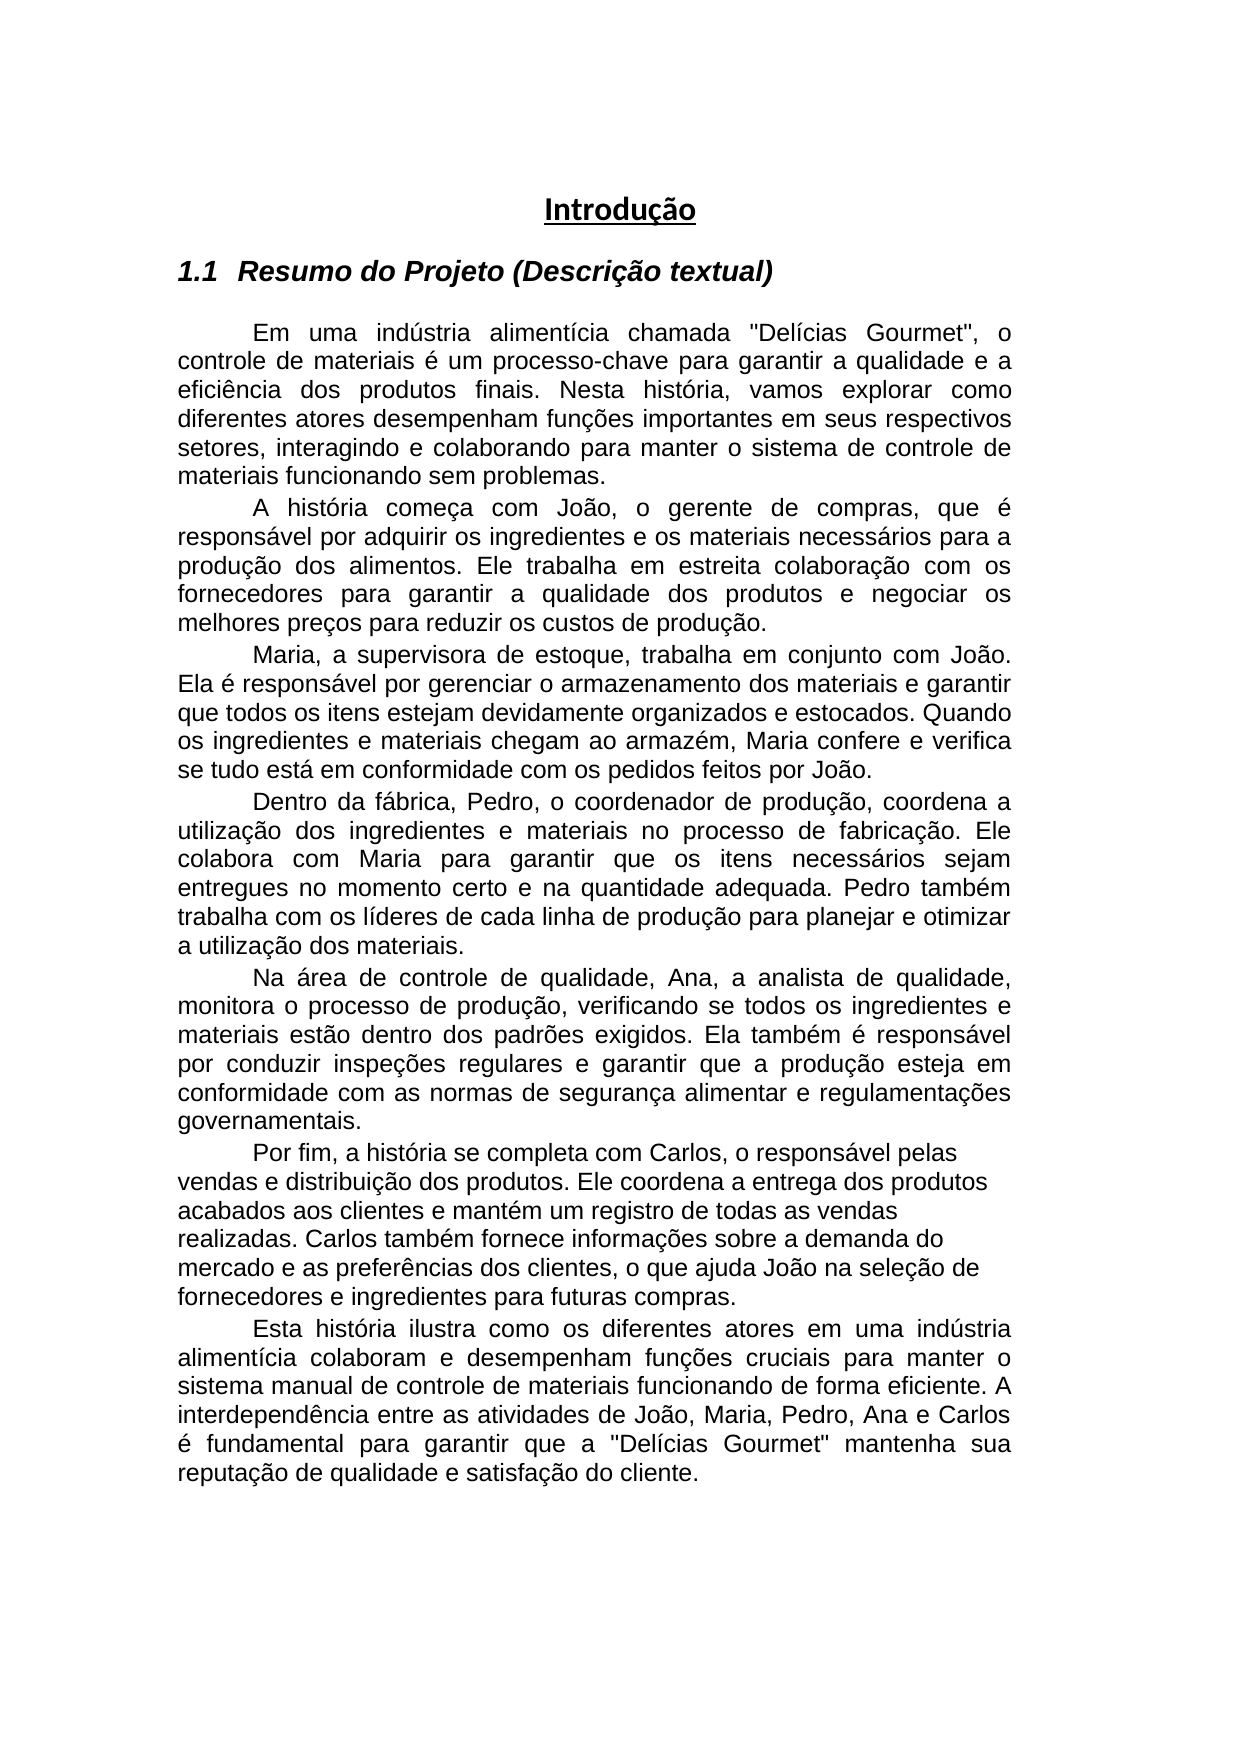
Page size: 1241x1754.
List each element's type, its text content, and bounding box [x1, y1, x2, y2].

text Esta história ilustra como os diferentes atores em uma indústria alimentícia colaboram e desempenham funções cruciais para manter o sistema manual de controle de materiais funcionando de forma eficiente. A interdependência entre as atividades de João, Maria, Pedro, Ana e Carlos é fundamental para garantir que a "Delícias Gourmet" mantenha sua reputação de qualidade e satisfação do cliente. [177, 1314, 1013, 1486]
text Dentro da fábrica, Pedro, o coordenador de produção, coordena a utilização dos ingredientes e materiais no processo de fabricação. Ele colabora com Maria para garantir que os itens necessários sejam entregues no momento certo e na quantidade adequada. Pedro também trabalha com os líderes de cada linha de produção para planejar e otimizar a utilização dos materiais. [177, 787, 1012, 959]
subtitle Resumo do Projeto (Descrição textual) [177, 254, 1063, 288]
text Em uma indústria alimentícia chamada "Delícias Gourmet", o controle de materiais é um processo-chave para garantir a qualidade e a eficiência dos produtos finais. Nesta história, vamos explorar como diferentes atores desempenham funções importantes em seus respectivos setores, interagindo e colaborando para manter o sistema de controle de materiais funcionando sem problemas. [177, 317, 1013, 490]
title Introdução [177, 188, 1063, 229]
text A história começa com João, o gerente de compras, que é responsável por adquirir os ingredientes e os materiais necessários para a produção dos alimentos. Ele trabalha em estreita colaboração com os fornecedores para garantir a qualidade dos produtos e negociar os melhores preços para reduzir os custos de produção. [177, 493, 1013, 637]
text Na área de controle de qualidade, Ana, a analista de qualidade, monitora o processo de produção, verificando se todos os ingredientes e materiais estão dentro dos padrões exigidos. Ela também é responsável por conduzir inspeções regulares e garantir que a produção esteja em conformidade com as normas de segurança alimentar e regulamentações governamentais. [177, 962, 1013, 1135]
text Maria, a supervisora de estoque, trabalha em conjunto com João. Ela é responsável por gerenciar o armazenamento dos materiais e garantir que todos os itens estejam devidamente organizados e estocados. Quando os ingredientes e materiais chegam ao armazém, Maria confere e verifica se tudo está em conformidade com os pedidos feitos por João. [177, 640, 1013, 784]
text Por fim, a história se completa com Carlos, o responsável pelas vendas e distribuição dos produtos. Ele coordena a entrega dos produtos acabados aos clientes e mantém um registro de todas as vendas realizadas. Carlos também fornece informações sobre a demanda do mercado e as preferências dos clientes, o que ajuda João na seleção de fornecedores e ingredientes para futuras compras. [177, 1138, 1011, 1311]
